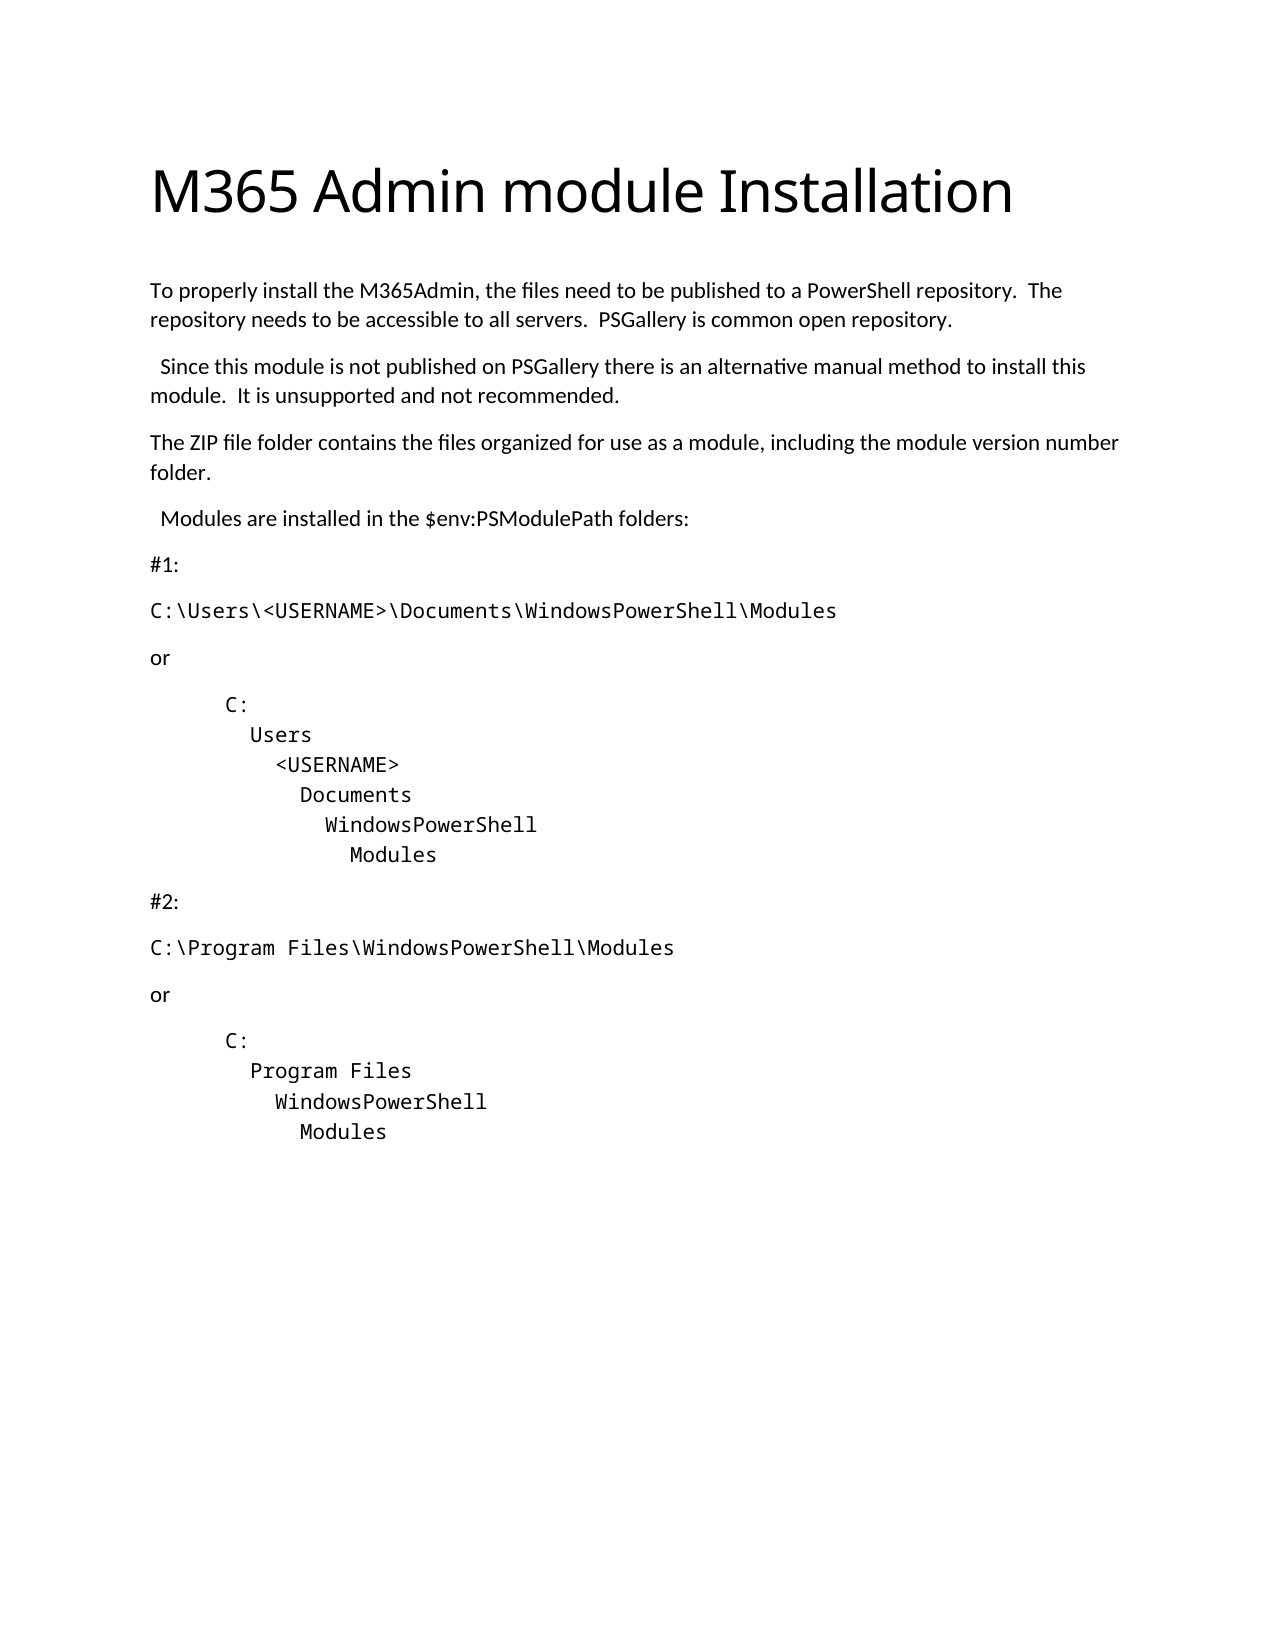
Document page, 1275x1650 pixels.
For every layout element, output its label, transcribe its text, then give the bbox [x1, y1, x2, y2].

text C:\Users\<USERNAME>\Documents\WindowsPowerShell\Modules [150, 597, 1125, 625]
text #2: [150, 887, 1125, 915]
list C: [225, 690, 1125, 718]
text or [150, 980, 1125, 1008]
list WindowsPowerShell [225, 810, 1125, 839]
list Modules [225, 840, 1125, 869]
title M365 Admin module Installation [150, 150, 1125, 229]
list WindowsPowerShell [225, 1087, 1125, 1115]
list Documents [225, 780, 1125, 808]
list C: [225, 1027, 1125, 1055]
list Users [225, 720, 1125, 748]
list Modules [225, 1117, 1125, 1145]
list <USERNAME> [225, 750, 1125, 778]
text #1: [150, 550, 1125, 578]
text Modules are installed in the $env:PSModulePath folders: [150, 504, 1125, 532]
text To properly install the M365Admin, the files need to be published to a PowerShell repository. The repository needs to be accessible to all servers. PSGallery is common open repository. [150, 276, 1125, 333]
text C:\Program Files\WindowsPowerShell\Modules [150, 933, 1125, 962]
text The ZIP file folder contains the files organized for use as a module, including the module version number folder. [150, 428, 1125, 486]
list Program Files [225, 1057, 1125, 1085]
text Since this module is not published on PSGallery there is an alternative manual method to install this module. It is unsupported and not recommended. [150, 352, 1125, 409]
text or [150, 643, 1125, 671]
